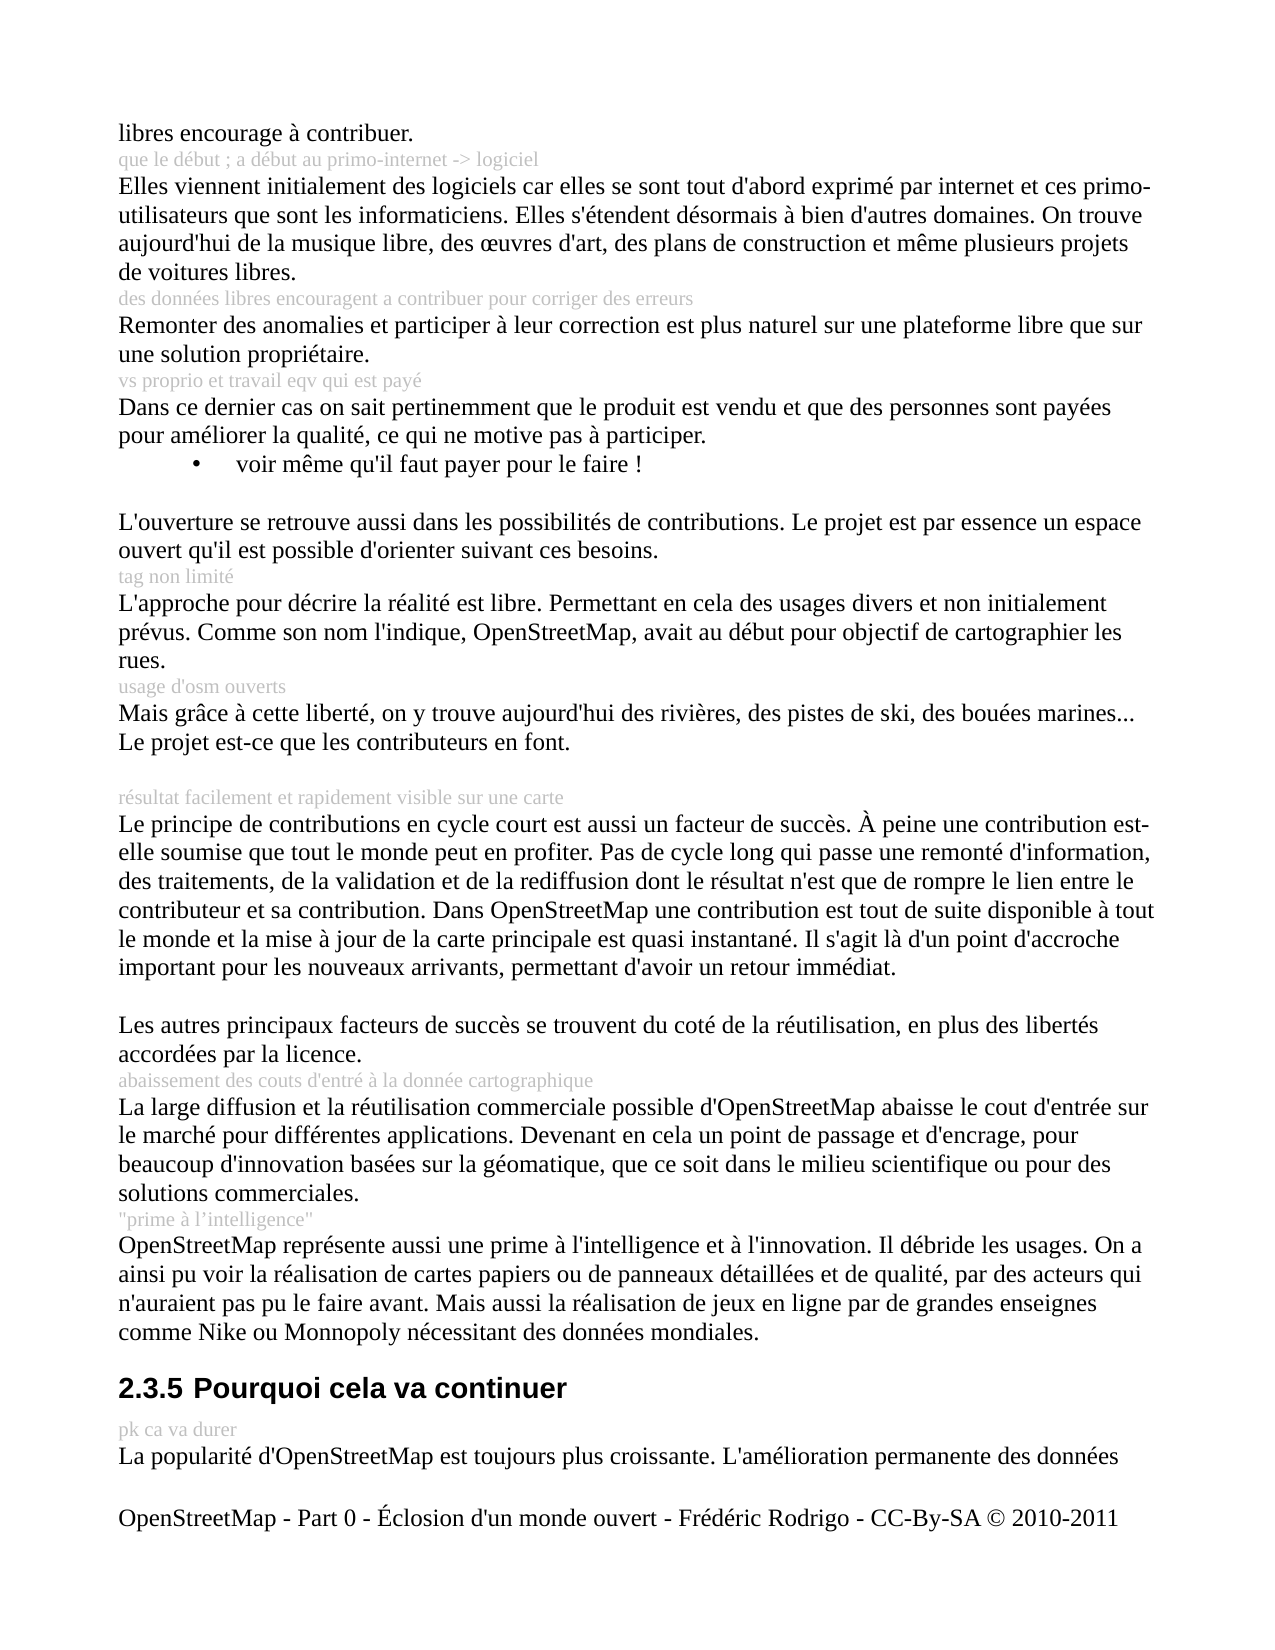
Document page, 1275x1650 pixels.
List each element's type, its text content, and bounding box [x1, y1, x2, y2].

text La large diffusion et la réutilisation commerciale possible d'OpenStreetMap abaisse le cout d'entrée sur le marché pour différentes applications. Devenant en cela un point de passage et d'encrage, pour beaucoup d'innovation basées sur la géomatique, que ce soit dans le milieu scientifique ou pour des solutions commerciales. [118, 1092, 1157, 1207]
text libres encourage à contribuer. [118, 118, 1157, 147]
text Le principe de contributions en cycle court est aussi un facteur de succès. À peine une contribution est-elle soumise que tout le monde peut en profiter. Pas de cycle long qui passe une remonté d'information, des traitements, de la validation et de la rediffusion dont le résultat n'est que de rompre le lien entre le contributeur et sa contribution. Dans OpenStreetMap une contribution est tout de suite disponible à tout le monde et la mise à jour de la carte principale est quasi instantané. Il s'agit là d'un point d'accroche important pour les nouveaux arrivants, permettant d'avoir un retour immédiat. [118, 809, 1157, 981]
text vs proprio et travail eqv qui est payé [118, 367, 1157, 392]
text abaissement des couts d'entré à la donnée cartographique [118, 1067, 1157, 1092]
text Mais grâce à cette liberté, on y trouve aujourd'hui des rivières, des pistes de ski, des bouées marines... Le projet est-ce que les contributeurs en font. [118, 698, 1157, 756]
text L'ouverture se retrouve aussi dans les possibilités de contributions. Le projet est par essence un espace ouvert qu'il est possible d'orienter suivant ces besoins. [118, 507, 1157, 564]
text Elles viennent initialement des logiciels car elles se sont tout d'abord exprimé par internet et ces primo-utilisateurs que sont les informaticiens. Elles s'étendent désormais à bien d'autres domaines. On trouve aujourd'hui de la musique libre, des œuvres d'art, des plans de construction et même plusieurs projets de voitures libres. [118, 171, 1157, 286]
text usage d'osm ouverts [118, 674, 1157, 698]
text Les autres principaux facteurs de succès se trouvent du coté de la réutilisation, en plus des libertés accordées par la licence. [118, 1010, 1157, 1067]
text "prime à l’intelligence" [118, 1207, 1157, 1231]
text pk ca va durer [118, 1417, 1157, 1441]
text L'approche pour décrire la réalité est libre. Permettant en cela des usages divers et non initialement prévus. Comme son nom l'indique, OpenStreetMap, avait au début pour objectif de cartographier les rues. [118, 588, 1157, 674]
text OpenStreetMap représente aussi une prime à l'intelligence et à l'innovation. Il débride les usages. On a ainsi pu voir la réalisation de cartes papiers ou de panneaux détaillées et de qualité, par des acteurs qui n'auraient pas pu le faire avant. Mais aussi la réalisation de jeux en ligne par de grandes enseignes comme Nike ou Monnopoly nécessitant des données mondiales. [118, 1231, 1157, 1346]
text tag non limité [118, 564, 1157, 588]
list voir même qu'il faut payer pour le faire ! [192, 449, 1157, 478]
text que le début ; a début au primo-internet -> logiciel [118, 147, 1157, 171]
text Dans ce dernier cas on sait pertinemment que le produit est vendu et que des personnes sont payées pour améliorer la qualité, ce qui ne motive pas à participer. [118, 392, 1157, 449]
text La popularité d'OpenStreetMap est toujours plus croissante. L'amélioration permanente des données [118, 1441, 1157, 1469]
subtitle Pourquoi cela va continuer [118, 1371, 1157, 1404]
text des données libres encouragent a contribuer pour corriger des erreurs [118, 286, 1157, 310]
text résultat facilement et rapidement visible sur une carte [118, 785, 1157, 809]
text Remonter des anomalies et participer à leur correction est plus naturel sur une plateforme libre que sur une solution propriétaire. [118, 310, 1157, 367]
